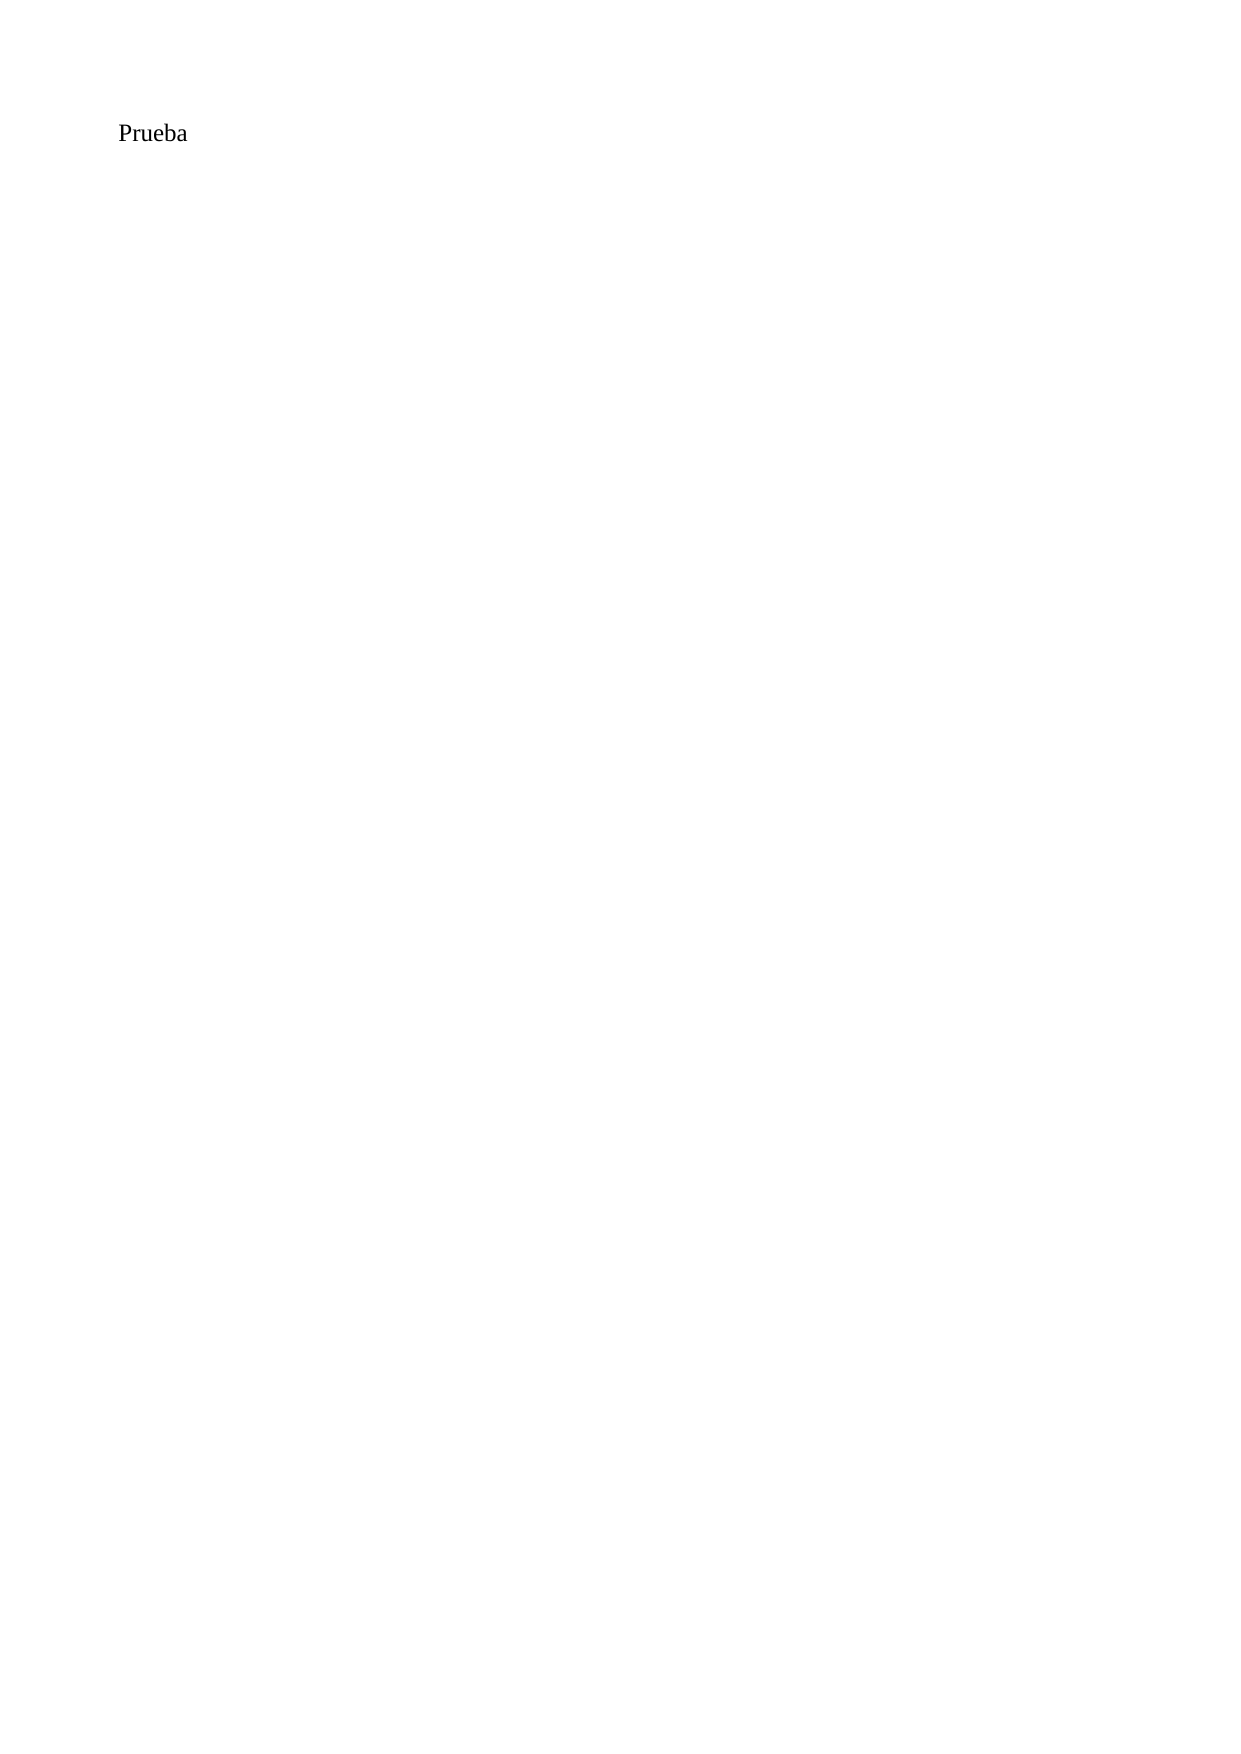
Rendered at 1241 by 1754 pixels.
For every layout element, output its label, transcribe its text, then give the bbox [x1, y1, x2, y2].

text Prueba [118, 118, 1122, 147]
